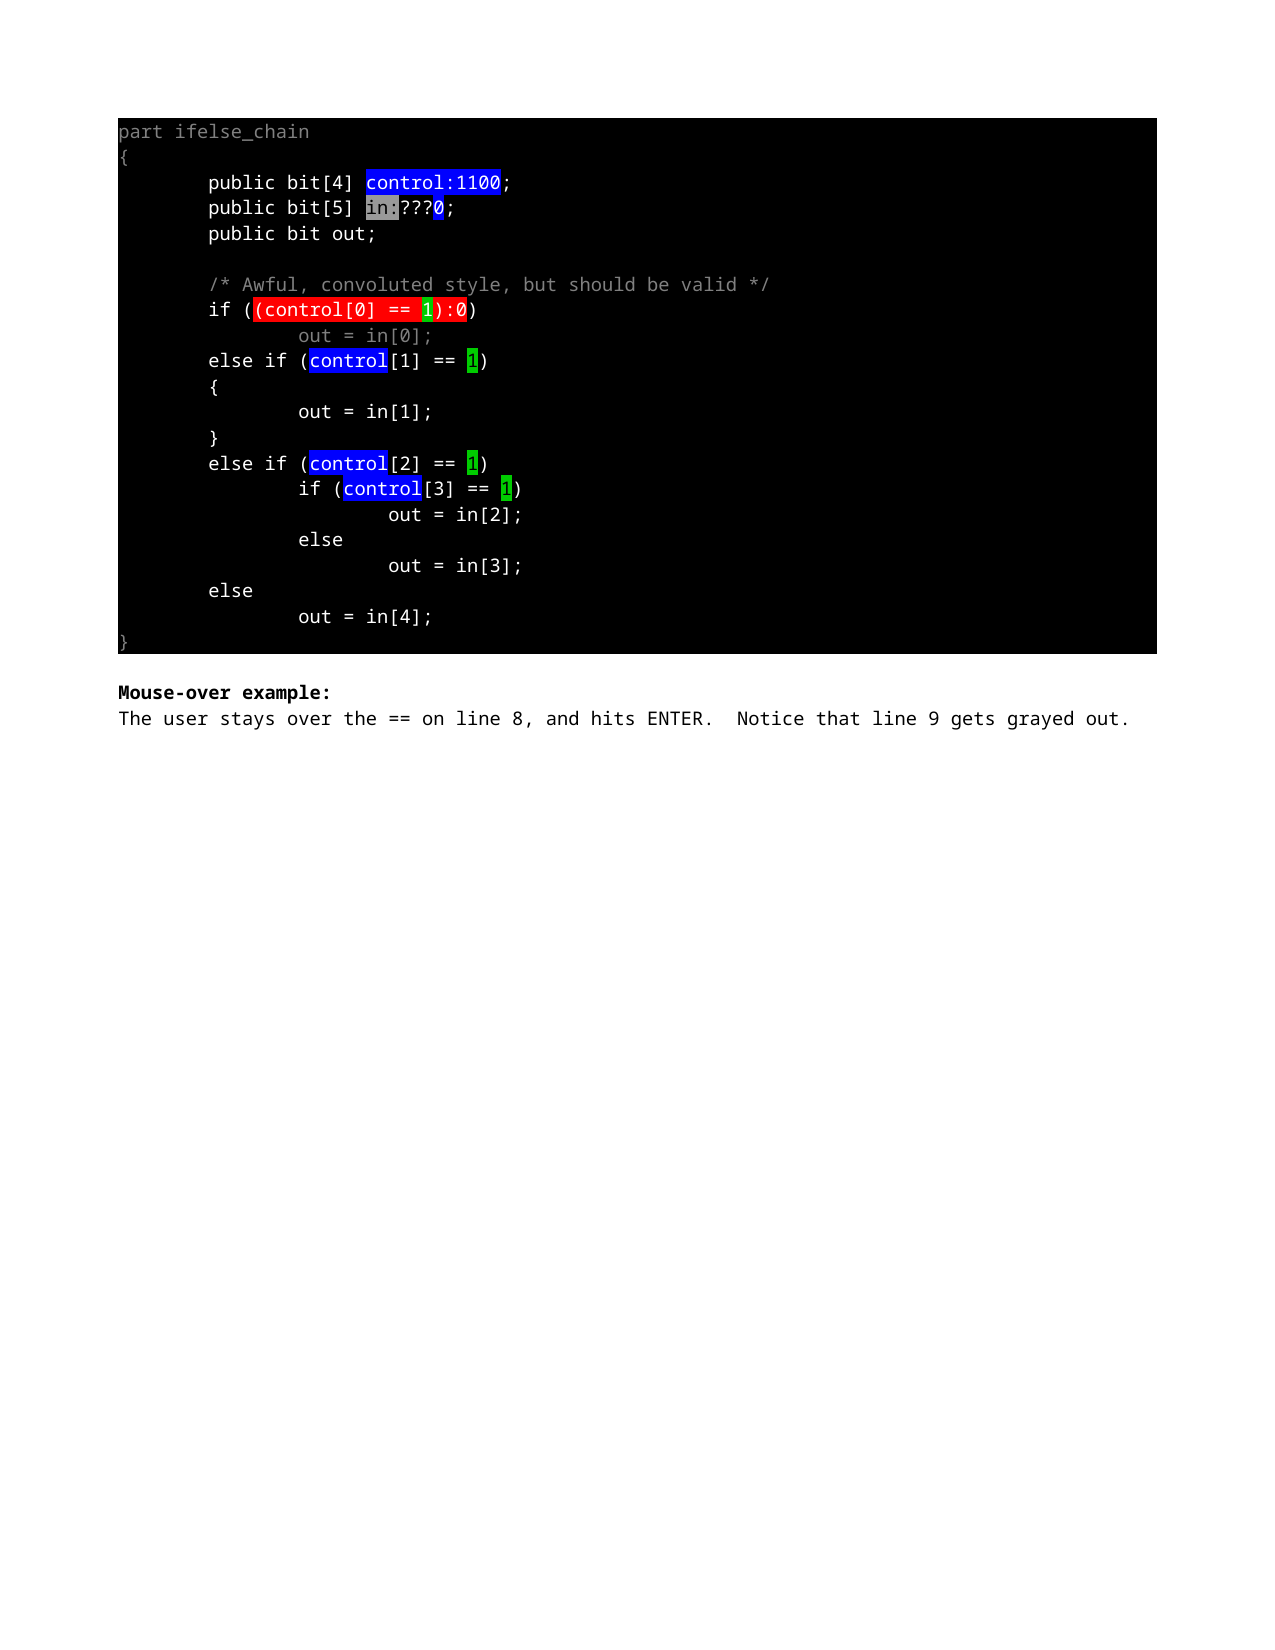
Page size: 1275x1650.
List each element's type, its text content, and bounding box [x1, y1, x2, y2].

text out = in[3]; [118, 552, 1157, 577]
text public bit out; [118, 220, 1157, 246]
text public bit[5] in:???0; [118, 195, 1157, 220]
text /* Awful, convoluted style, but should be valid */ [118, 271, 1157, 297]
text } [118, 628, 1157, 654]
text Mouse-over example: [118, 679, 1157, 705]
text if ((control[0] == 1):0) [118, 297, 1157, 322]
text out = in[0]; [118, 322, 1157, 348]
text if (control[3] == 1) [118, 475, 1157, 501]
text out = in[1]; [118, 399, 1157, 424]
text else [118, 577, 1157, 603]
text { [118, 373, 1157, 399]
text part ifelse_chain [118, 118, 1157, 144]
text The user stays over the == on line 8, and hits ENTER. Notice that line 9 gets grayed out. [118, 705, 1157, 731]
text { [118, 144, 1157, 169]
text } [118, 424, 1157, 450]
text public bit[4] control:1100; [118, 169, 1157, 195]
text out = in[2]; [118, 501, 1157, 526]
text else [118, 526, 1157, 552]
text else if (control[2] == 1) [118, 450, 1157, 475]
text out = in[4]; [118, 603, 1157, 628]
text else if (control[1] == 1) [118, 348, 1157, 373]
